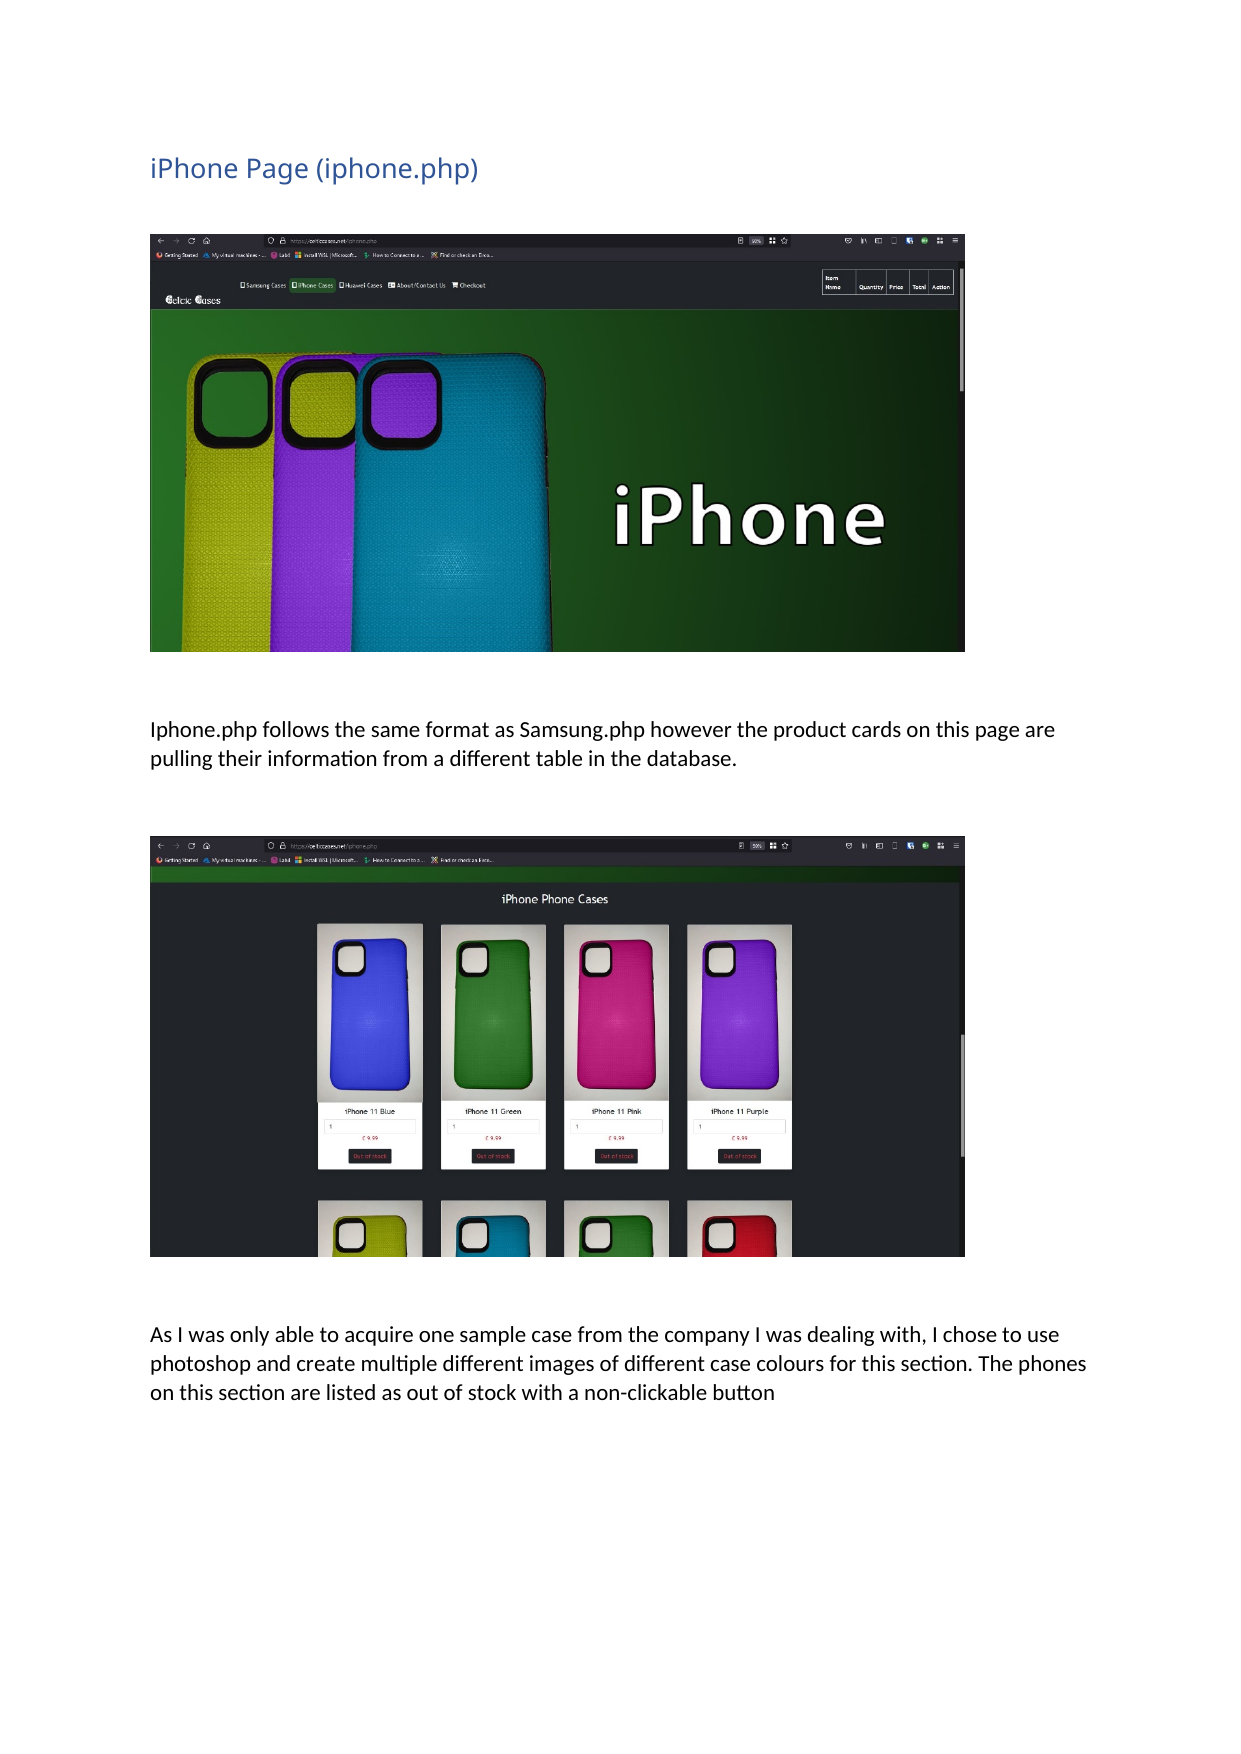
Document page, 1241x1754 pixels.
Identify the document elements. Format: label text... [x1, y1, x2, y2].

subtitle iPhone Page (iphone.php) [150, 150, 1090, 187]
text As I was only able to acquire one sample case from the company I was dealing with, I chose to use photoshop and create multiple different images of different case colours for this section. The phones on this section are listed as out of stock with a non-clickable button [150, 1320, 1090, 1406]
text Iphone.php follows the same format as Samsung.php however the product cards on this page are pulling their information from a different table in the database. [150, 715, 1090, 772]
